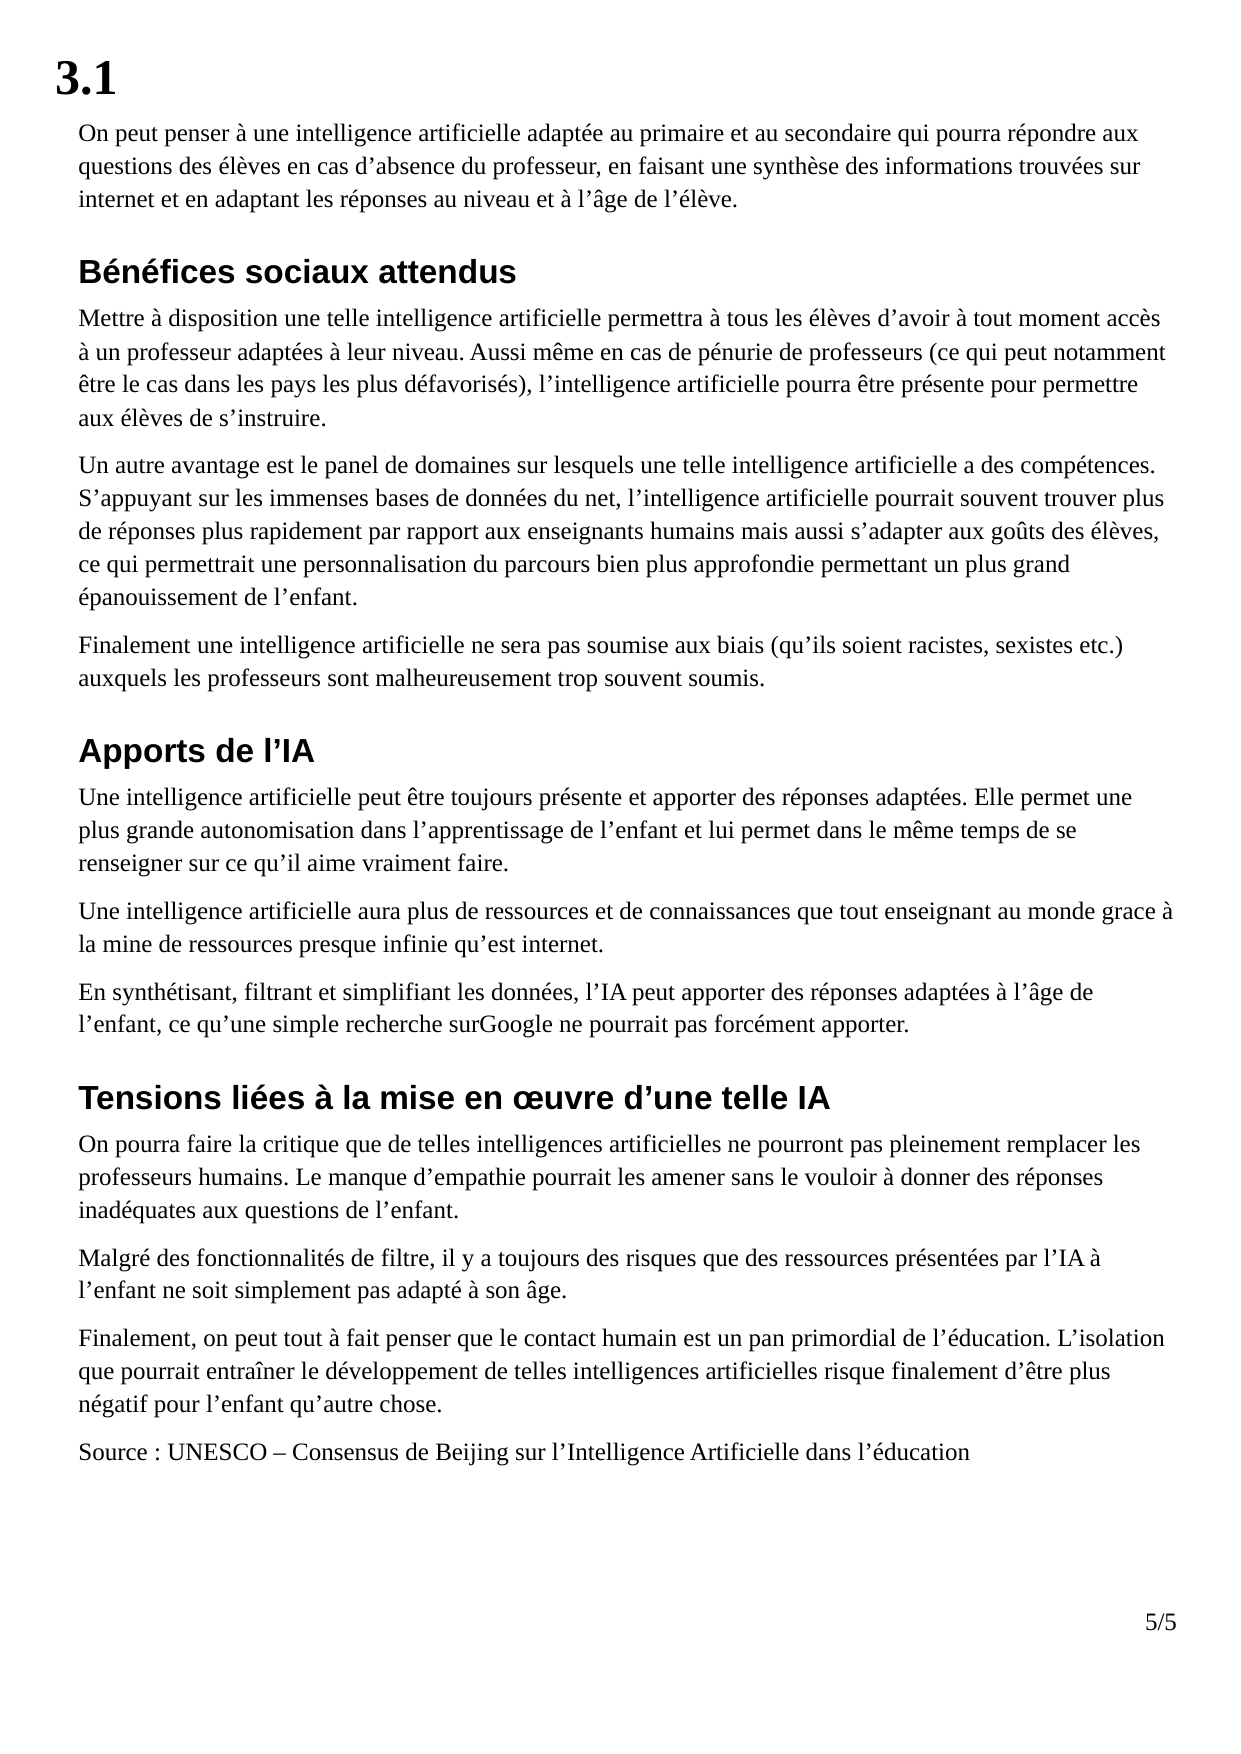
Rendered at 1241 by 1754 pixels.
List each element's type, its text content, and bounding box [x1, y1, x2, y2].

text Un autre avantage est le panel de domaines sur lesquels une telle intelligence artificielle a des compétences. S’appuyant sur les immenses bases de données du net, l’intelligence artificielle pourrait souvent trouver plus de réponses plus rapidement par rapport aux enseignants humains mais aussi s’adapter aux goûts des élèves, ce qui permettrait une personnalisation du parcours bien plus approfondie permettant un plus grand épanouissement de l’enfant. [78, 450, 1177, 611]
subtitle Bénéfices sociaux attendus [78, 253, 1177, 291]
subtitle Apports de l’IA [78, 731, 1177, 770]
text Source : UNESCO – Consensus de Beijing sur l’Intelligence Artificielle dans l’éducation [78, 1437, 1177, 1466]
text Finalement une intelligence artificielle ne sera pas soumise aux biais (qu’ils soient racistes, sexistes etc.) auxquels les professeurs sont malheureusement trop souvent soumis. [78, 630, 1177, 692]
text Une intelligence artificielle aura plus de ressources et de connaissances que tout enseignant au monde grace à la mine de ressources presque infinie qu’est internet. [78, 896, 1177, 958]
text En synthétisant, filtrant et simplifiant les données, l’IA peut apporter des réponses adaptées à l’âge de l’enfant, ce qu’une simple recherche surGoogle ne pourrait pas forcément apporter. [78, 977, 1177, 1038]
text Malgré des fonctionnalités de filtre, il y a toujours des risques que des ressources présentées par l’IA à l’enfant ne soit simplement pas adapté à son âge. [78, 1243, 1177, 1304]
text Une intelligence artificielle peut être toujours présente et apporter des réponses adaptées. Elle permet une plus grande autonomisation dans l’apprentissage de l’enfant et lui permet dans le même temps de se renseigner sur ce qu’il aime vraiment faire. [78, 782, 1177, 877]
text On pourra faire la critique que de telles intelligences artificielles ne pourront pas pleinement remplacer les professeurs humains. Le manque d’empathie pourrait les amener sans le vouloir à donner des réponses inadéquates aux questions de l’enfant. [78, 1129, 1177, 1224]
text Finalement, on peut tout à fait penser que le contact humain est un pan primordial de l’éducation. L’isolation que pourrait entraîner le développement de telles intelligences artificielles risque finalement d’être plus négatif pour l’enfant qu’autre chose. [78, 1323, 1177, 1418]
text On peut penser à une intelligence artificielle adaptée au primaire et au secondaire qui pourra répondre aux questions des élèves en cas d’absence du professeur, en faisant une synthèse des informations trouvées sur internet et en adaptant les réponses au niveau et à l’âge de l’élève. [78, 118, 1177, 213]
text Mettre à disposition une telle intelligence artificielle permettra à tous les élèves d’avoir à tout moment accès à un professeur adaptées à leur niveau. Aussi même en cas de pénurie de professeurs (ce qui peut notamment être le cas dans les pays les plus défavorisés), l’intelligence artificielle pourra être présente pour permettre aux élèves de s’instruire. [78, 303, 1177, 431]
subtitle Tensions liées à la mise en œuvre d’une telle IA [78, 1078, 1177, 1116]
